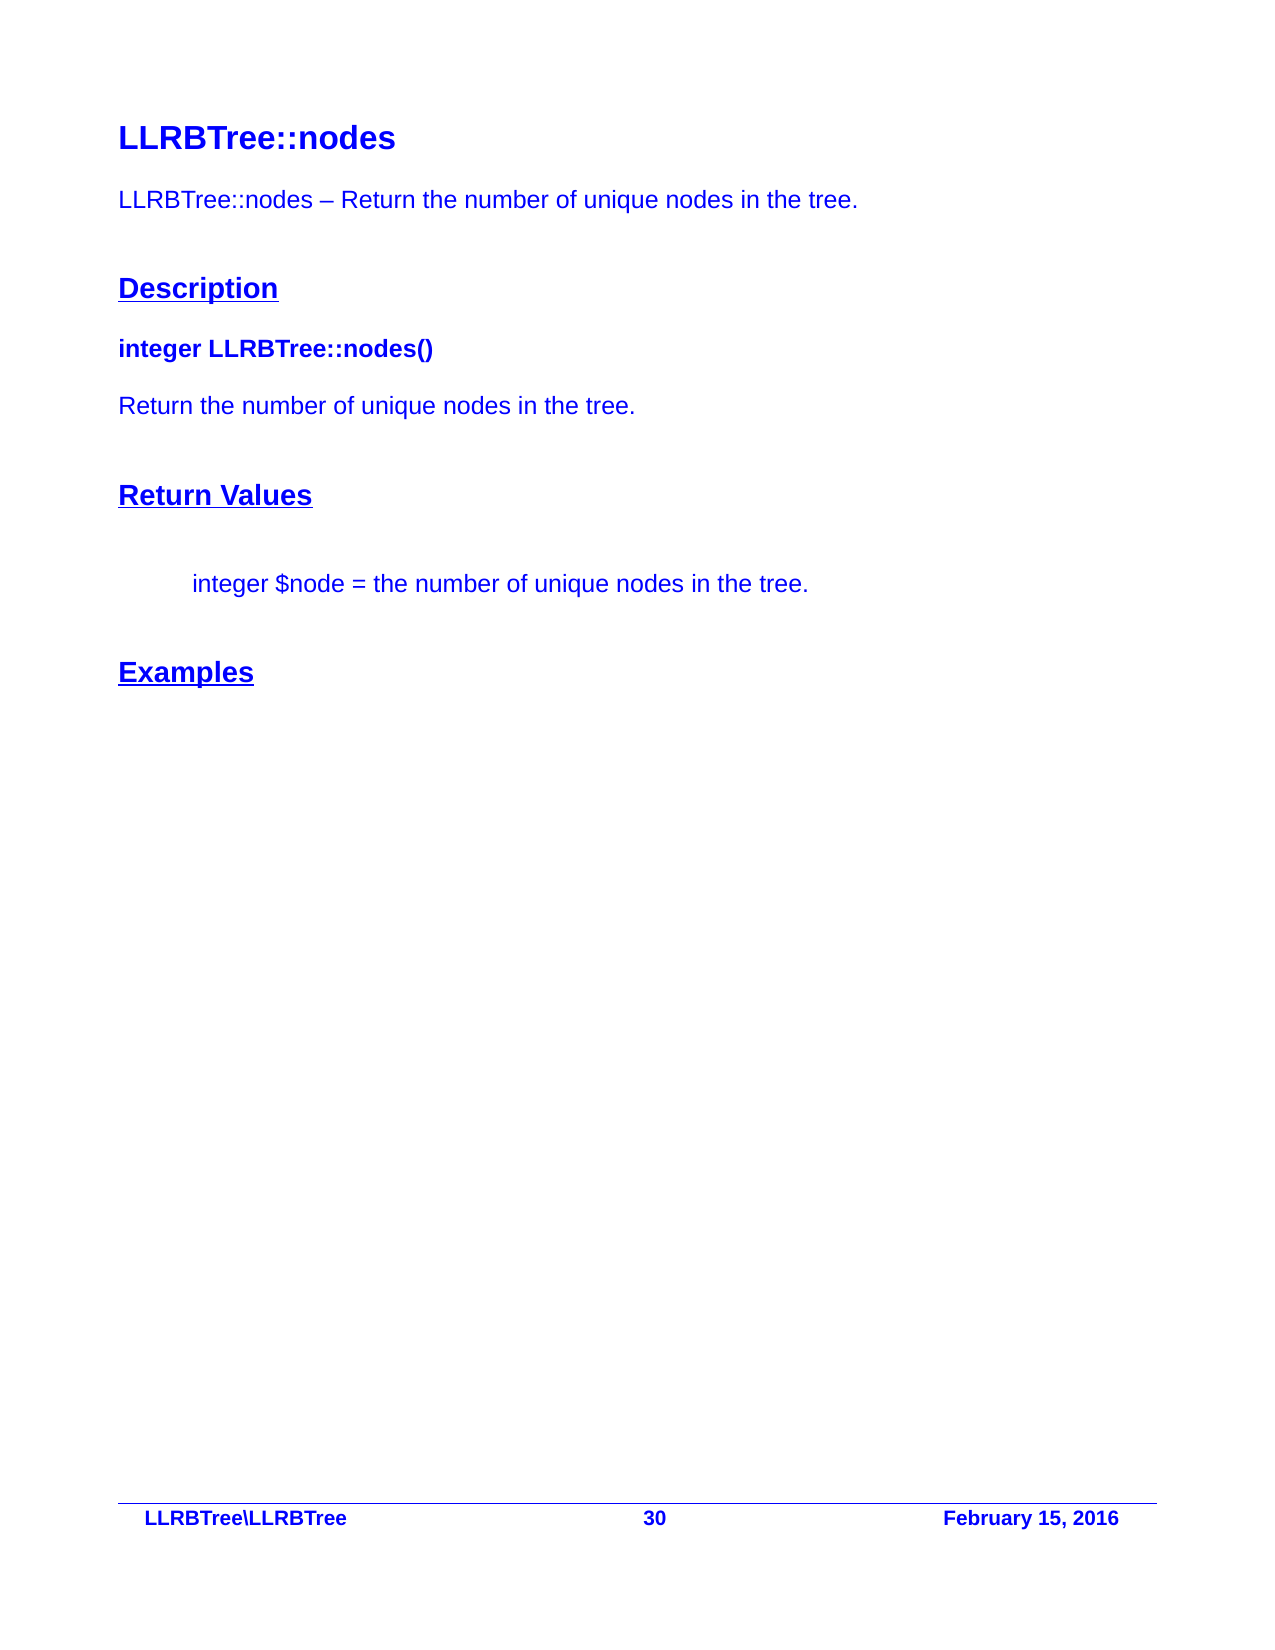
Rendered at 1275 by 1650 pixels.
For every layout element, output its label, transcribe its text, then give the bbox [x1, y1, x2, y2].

title Return Values [118, 478, 1157, 511]
subtitle LLRBTree::nodes – Return the number of unique nodes in the tree. [118, 185, 1157, 214]
list integer LLRBTree::nodes() [118, 334, 1157, 363]
subtitle Return the number of unique nodes in the tree. [118, 391, 1157, 420]
text Description [118, 272, 1157, 305]
text integer $node = the number of unique nodes in the tree. [192, 569, 1157, 597]
title Examples [118, 655, 1157, 688]
title LLRBTree::nodes [118, 118, 1157, 157]
